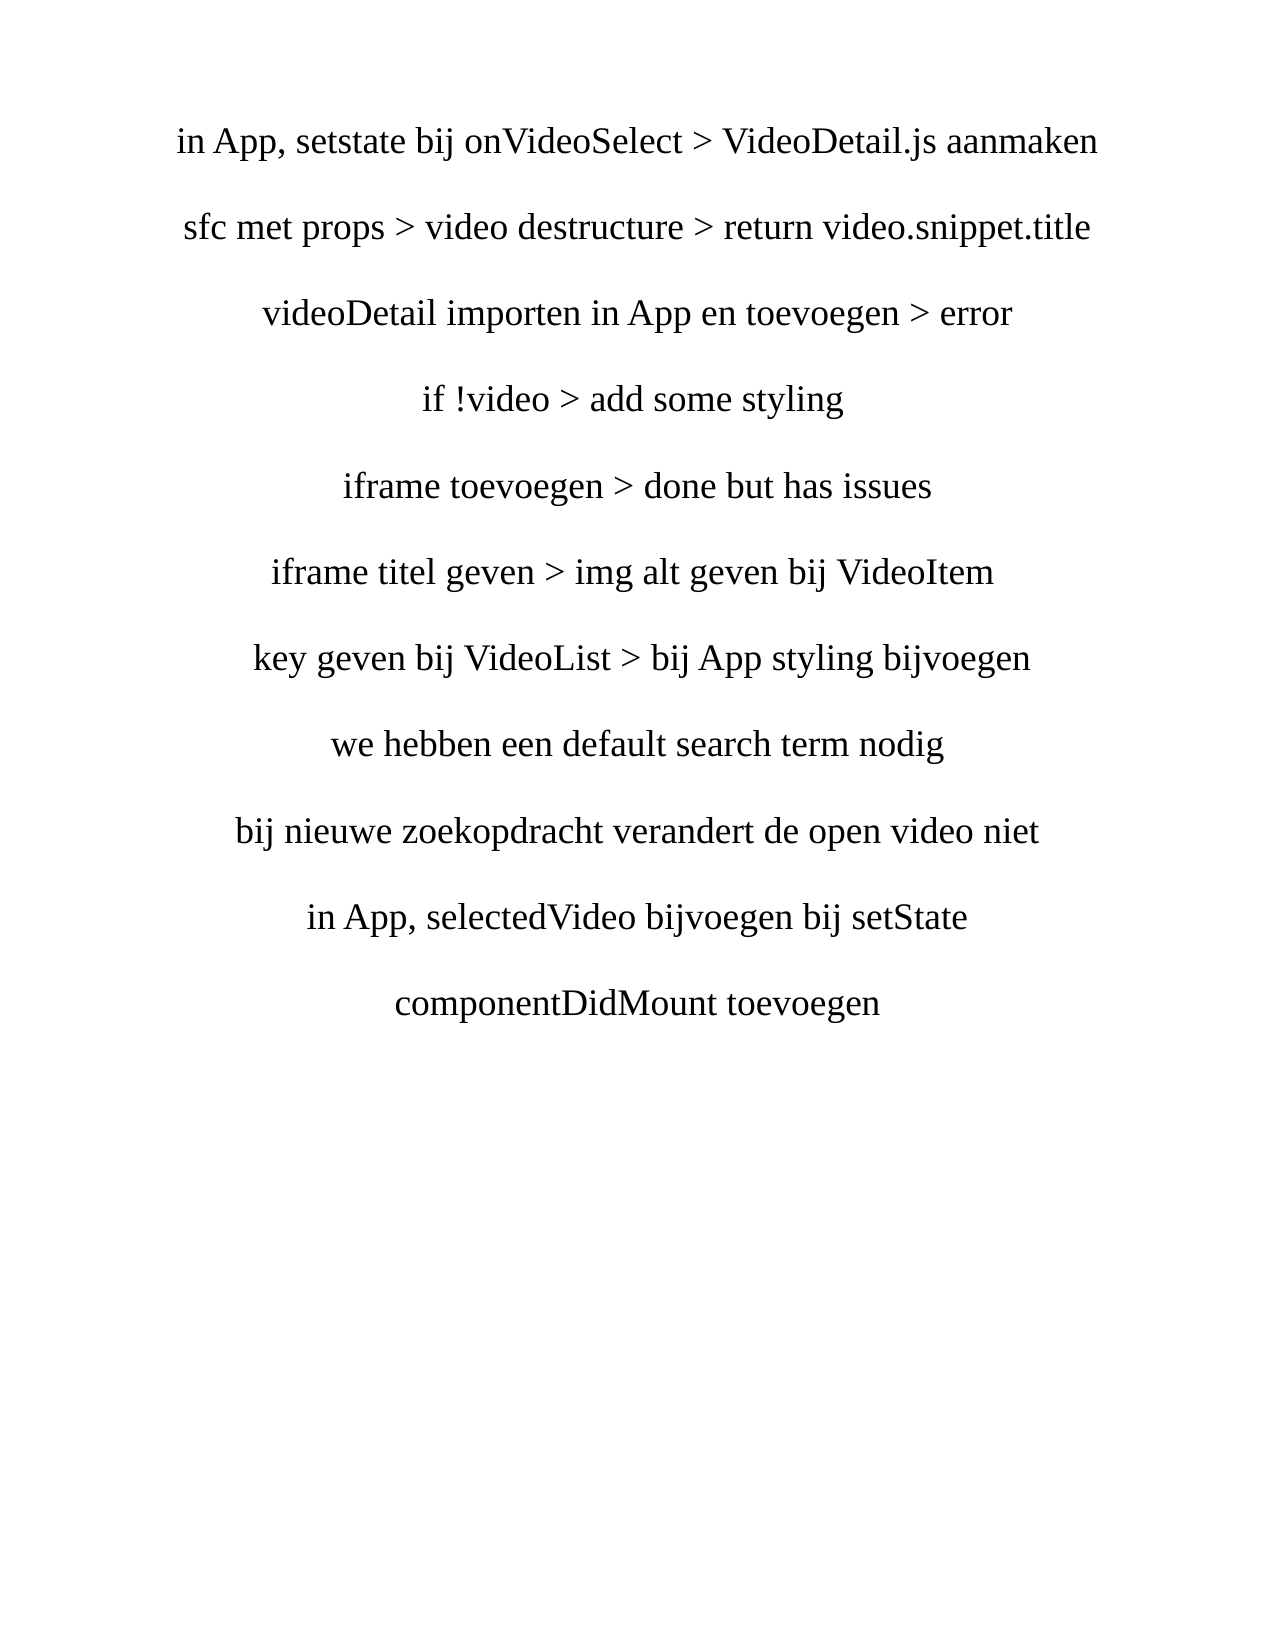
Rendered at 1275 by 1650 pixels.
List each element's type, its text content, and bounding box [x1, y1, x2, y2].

text sfc met props > video destructure > return video.snippet.title [118, 204, 1157, 247]
text bij nieuwe zoekopdracht verandert de open video niet [118, 808, 1157, 851]
text iframe titel geven > img alt geven bij VideoItem [118, 549, 1157, 592]
text videoDetail importen in App en toevoegen > error [118, 291, 1157, 334]
text in App, setstate bij onVideoSelect > VideoDetail.js aanmaken [118, 118, 1157, 161]
text iframe toevoegen > done but has issues [118, 463, 1157, 506]
text if !video > add some styling [118, 377, 1157, 420]
text key geven bij VideoList > bij App styling bijvoegen [118, 636, 1157, 679]
text we hebben een default search term nodig [118, 722, 1157, 765]
text in App, selectedVideo bijvoegen bij setState [118, 894, 1157, 937]
text componentDidMount toevoegen [118, 981, 1157, 1024]
